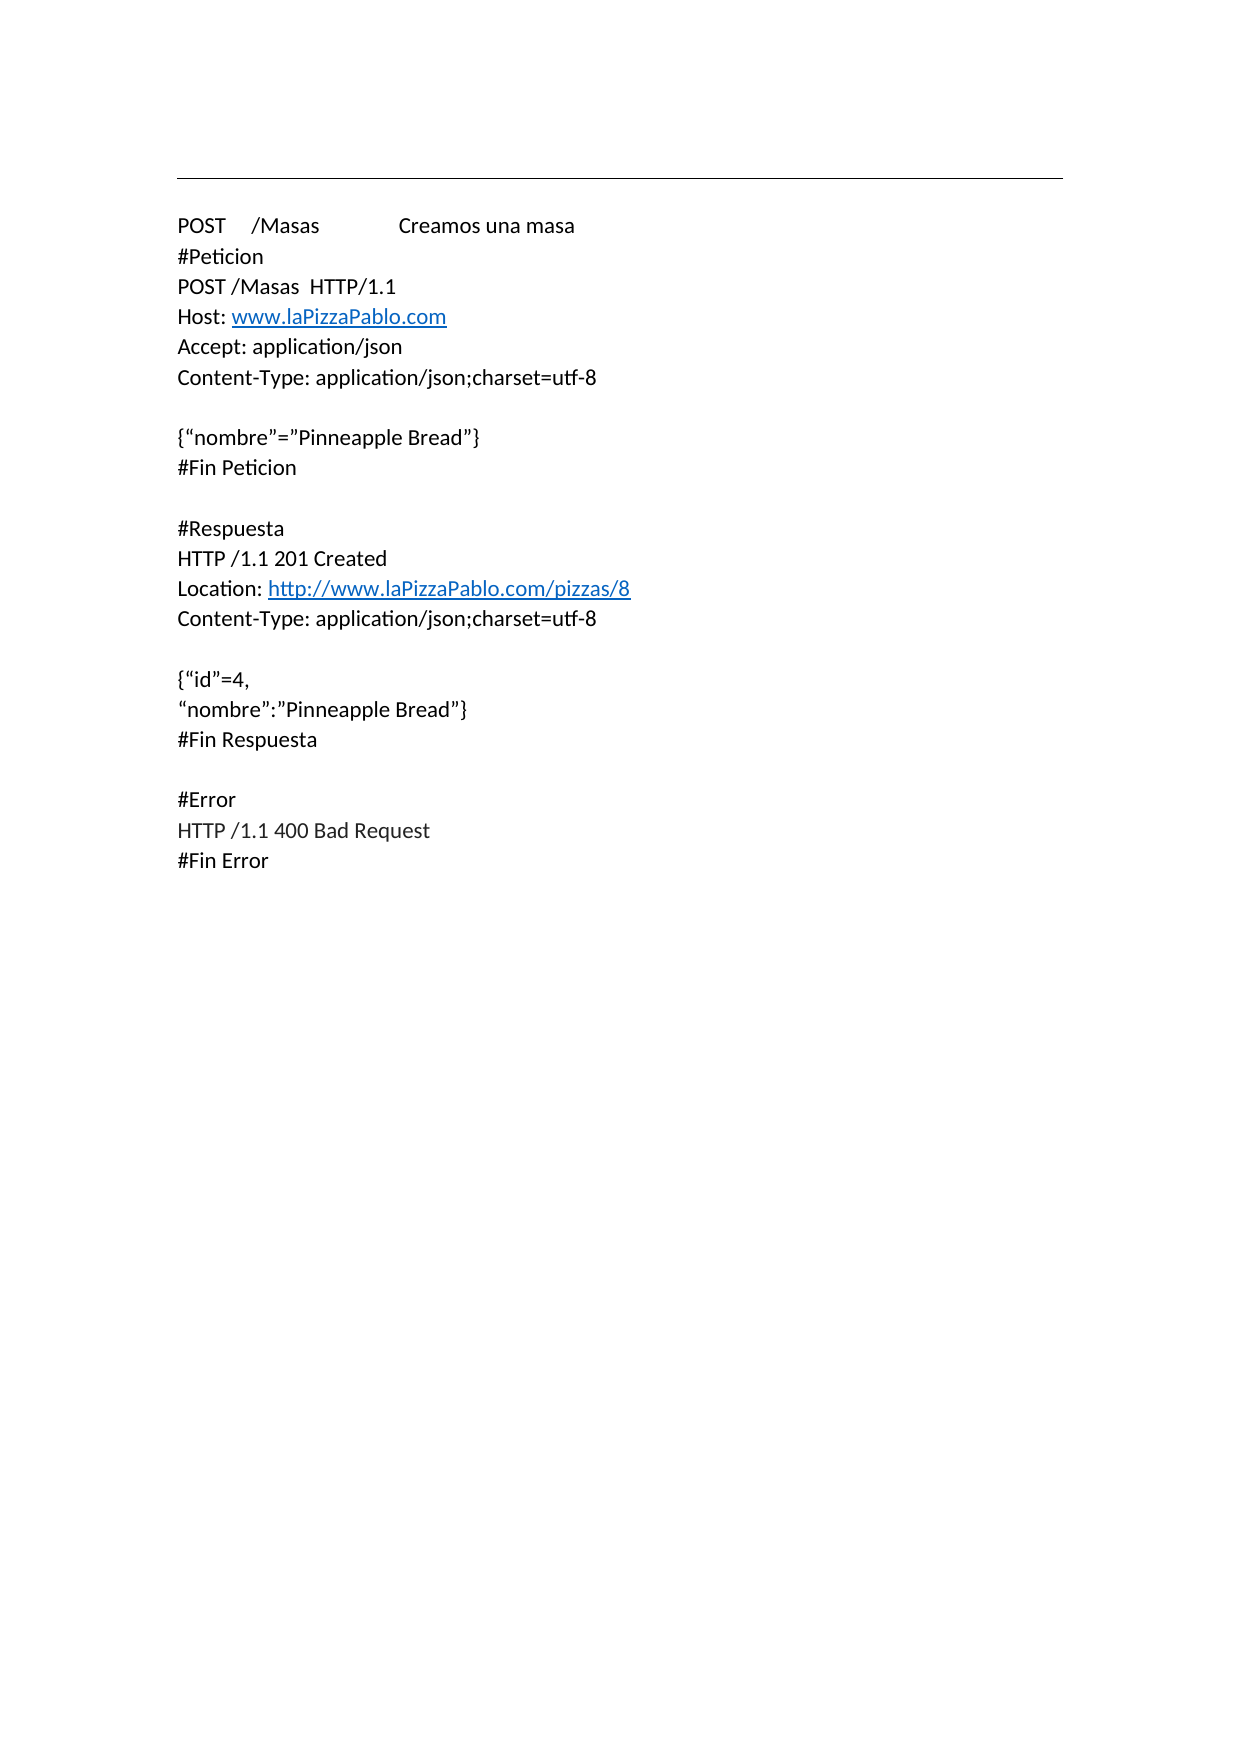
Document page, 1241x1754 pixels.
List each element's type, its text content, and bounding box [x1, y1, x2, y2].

text #Respuesta [177, 514, 1063, 542]
text #Fin Peticion [177, 453, 1063, 481]
text HTTP /1.1 201 Created [177, 544, 1063, 572]
text #Fin Error [177, 846, 1063, 874]
text Host: www.laPizzaPablo.com [177, 302, 1063, 330]
text “nombre”:”Pinneapple Bread”} [177, 695, 1063, 723]
text #Error [177, 786, 1063, 814]
text #Peticion [177, 242, 1063, 270]
text POST /Masas HTTP/1.1 [177, 272, 1063, 300]
text {“nombre”=”Pinneapple Bread”} [177, 423, 1063, 451]
text Content-Type: application/json;charset=utf-8 [177, 363, 1063, 391]
text Content-Type: application/json;charset=utf-8 [177, 604, 1063, 632]
text HTTP /1.1 400 Bad Request [177, 816, 1063, 844]
text {“id”=4, [177, 665, 1063, 693]
text Location: http://www.laPizzaPablo.com/pizzas/8 [177, 574, 1063, 602]
text POST /Masas Creamos una masa [177, 212, 1063, 240]
text #Fin Respuesta [177, 725, 1063, 753]
text Accept: application/json [177, 332, 1063, 361]
